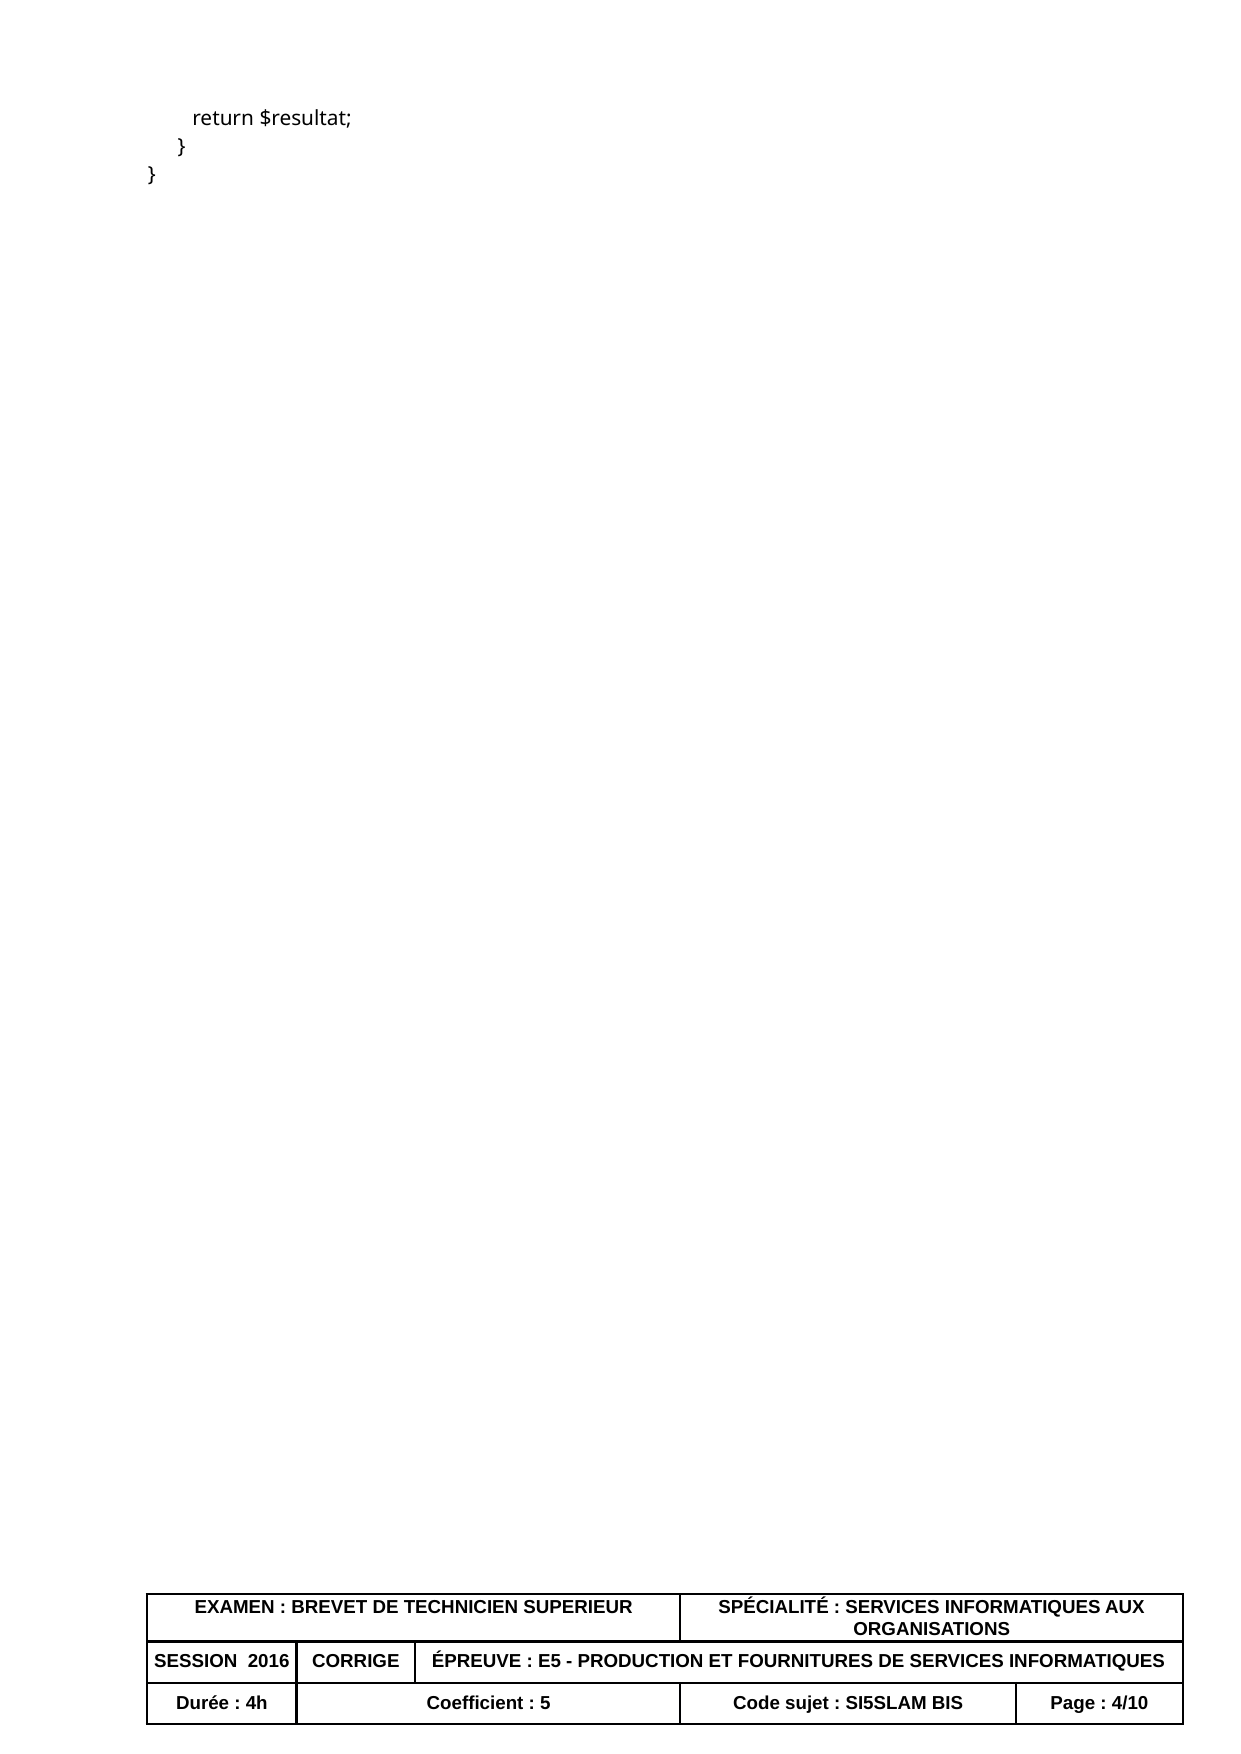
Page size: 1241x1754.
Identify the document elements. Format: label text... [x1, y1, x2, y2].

text return $resultat; [148, 103, 1092, 131]
text } [148, 131, 1092, 159]
text } [148, 159, 1092, 188]
